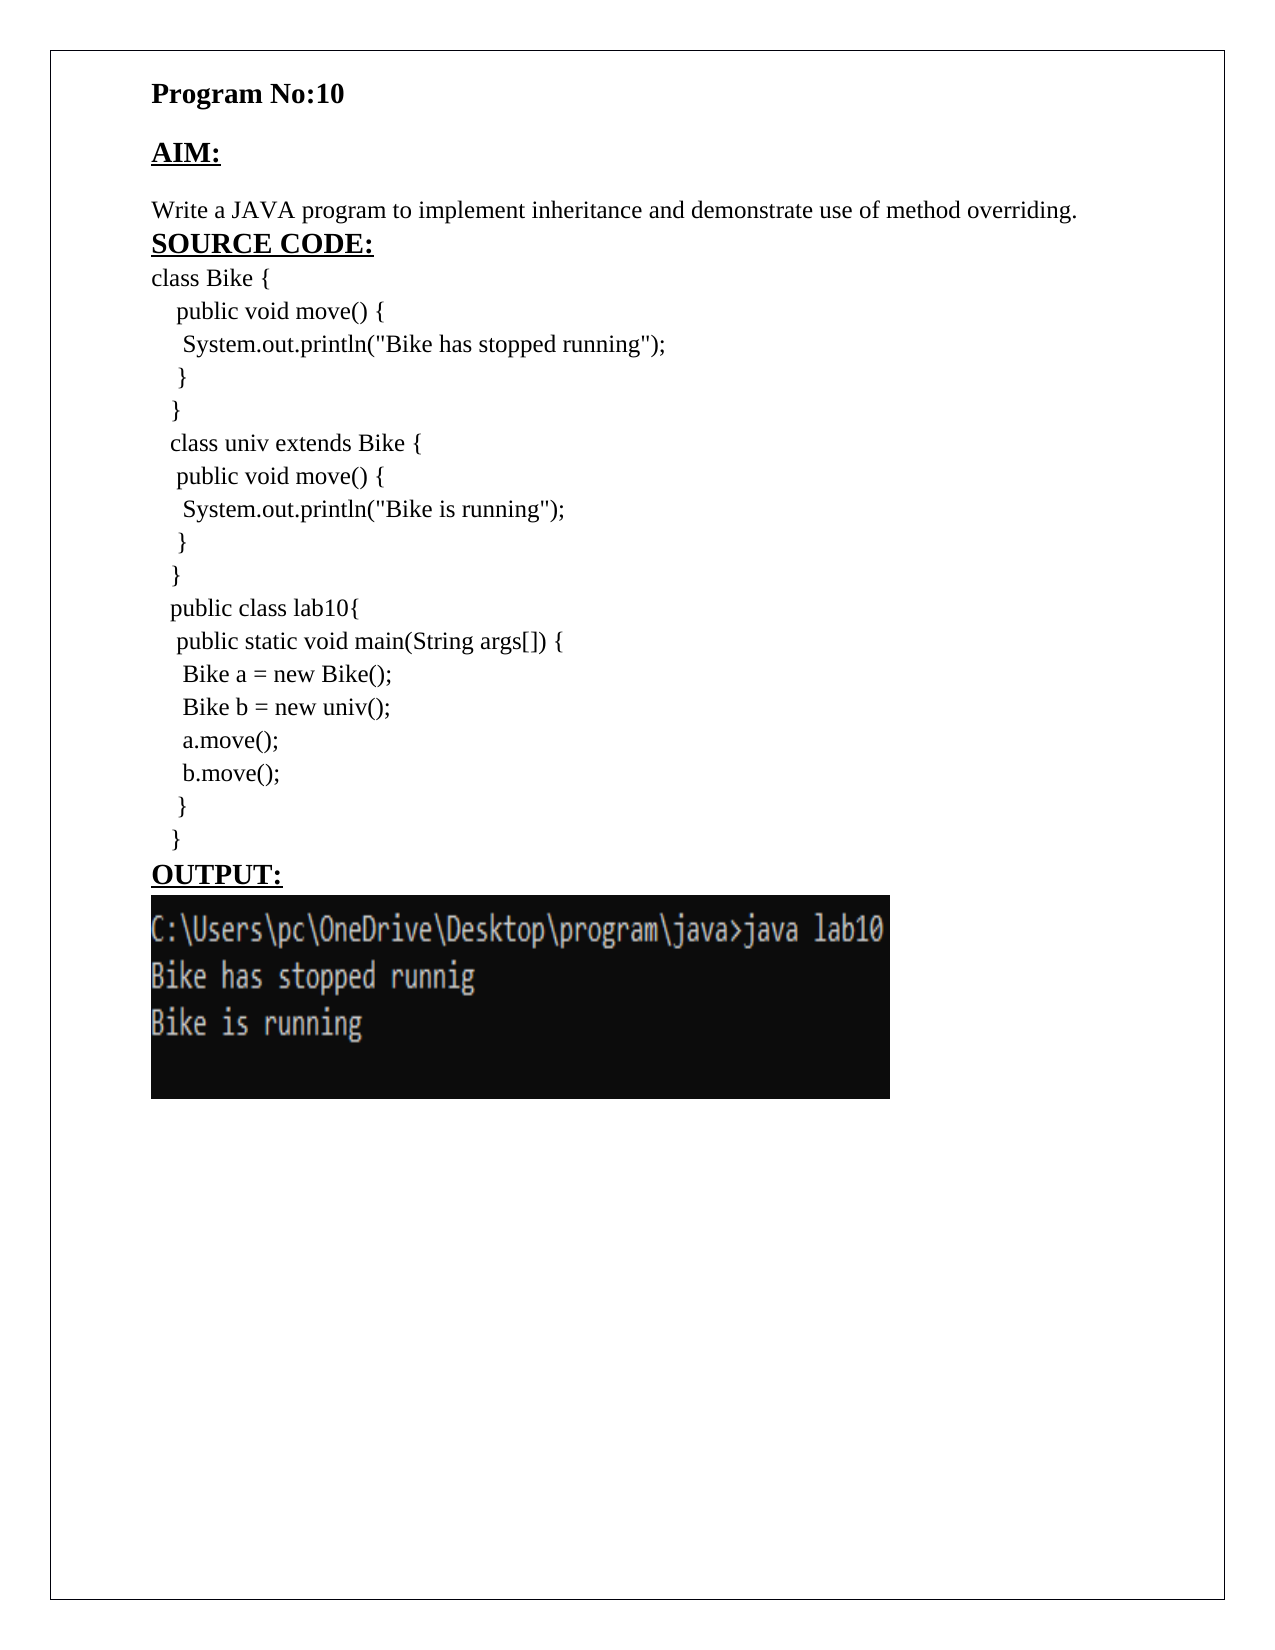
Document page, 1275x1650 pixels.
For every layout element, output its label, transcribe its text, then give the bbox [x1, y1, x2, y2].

text System.out.println("Bike has stopped running"); [151, 329, 1124, 357]
text class Bike { [151, 263, 1124, 291]
text } [151, 791, 1124, 820]
text } [151, 395, 1124, 423]
text Bike a = new Bike(); [151, 659, 1124, 688]
text b.move(); [151, 758, 1124, 787]
text System.out.println("Bike is running"); [151, 494, 1124, 523]
text } [151, 560, 1124, 589]
text Bike b = new univ(); [151, 692, 1124, 721]
text a.move(); [151, 725, 1124, 754]
text } [151, 362, 1124, 391]
text } [151, 824, 1124, 853]
text AIM: [151, 135, 1124, 169]
text public void move() { [151, 461, 1124, 489]
text Program No:10 [151, 76, 1124, 109]
text public static void main(String args[]) { [151, 626, 1124, 655]
text } [151, 527, 1124, 556]
text class univ extends Bike { [151, 428, 1124, 457]
text public class lab10{ [151, 593, 1124, 622]
text OUTPUT: [151, 857, 1124, 891]
text Write a JAVA program to implement inheritance and demonstrate use of method overriding. [151, 195, 1124, 223]
picture [151, 895, 890, 1099]
text public void move() { [151, 296, 1124, 324]
text SOURCE CODE: [151, 226, 1124, 260]
